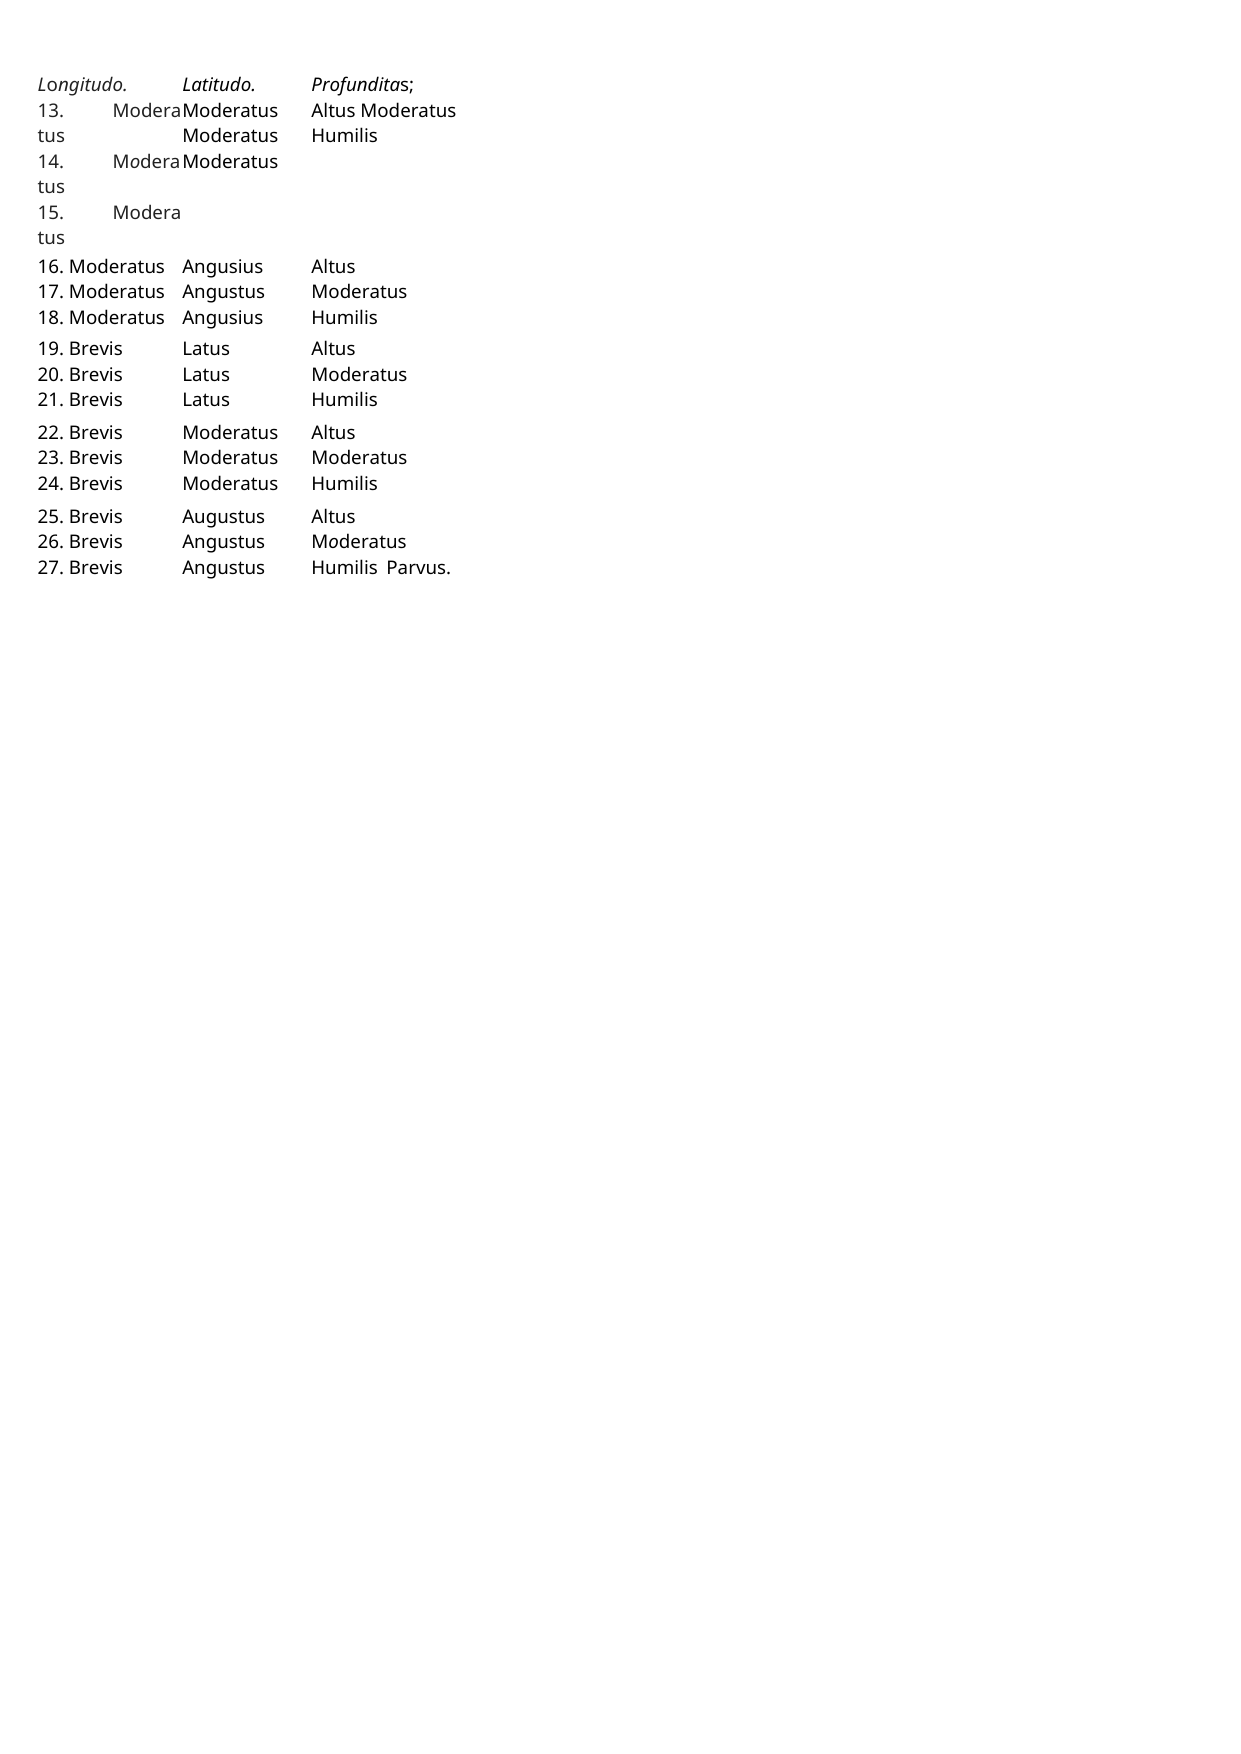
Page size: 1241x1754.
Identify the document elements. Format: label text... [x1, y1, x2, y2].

table_cell Moderatus [311, 361, 521, 387]
table_cell Augustus [182, 499, 311, 529]
table_cell Moderatus [182, 445, 311, 470]
table_cell Moderatus [182, 416, 311, 444]
table_cell Latus [182, 361, 311, 387]
table_cell 18. Moderatus [38, 304, 182, 333]
table_cell Altus [311, 333, 521, 361]
table_cell Moderatus [182, 470, 311, 499]
table_header Latitudo. Moderatus Moderatus Moderatus [182, 72, 311, 250]
table_cell Latus [182, 387, 311, 416]
table_cell Latus [182, 333, 311, 361]
table_cell Humilis [311, 470, 521, 499]
table_cell Altus [311, 499, 521, 529]
table_cell 25. Brevis [38, 499, 182, 529]
table_cell Angustus [182, 279, 311, 304]
table_cell 23. Brevis [38, 445, 182, 470]
table_cell 19. Brevis [38, 333, 182, 361]
table_cell 24. Brevis [38, 470, 182, 499]
table_cell 20. Brevis [38, 361, 182, 387]
table_cell 22. Brevis [38, 416, 182, 444]
table_cell Humilis Parvus. [311, 554, 521, 580]
table_cell 21. Brevis [38, 387, 182, 416]
table_cell Angustus [182, 554, 311, 580]
table_cell Altus [311, 416, 521, 444]
table_cell Moderatus [311, 445, 521, 470]
table_cell Moderatus [311, 279, 521, 304]
table_cell Moderatus [311, 529, 521, 554]
table_cell Angusius [182, 304, 311, 333]
table_cell Angustus [182, 529, 311, 554]
table_cell Humilis [311, 304, 521, 333]
table_header Longitudo. Moderatus Moderatus Moderatus [38, 72, 182, 250]
table_cell Altus [311, 250, 521, 279]
table_cell 17. Moderatus [38, 279, 182, 304]
table_cell Humilis [311, 387, 521, 416]
table_cell 26. Brevis [38, 529, 182, 554]
table_header Profunditas; Altus Moderatus Humilis [311, 72, 521, 250]
table_cell 16. Moderatus [38, 250, 182, 279]
table_cell Angusius [182, 250, 311, 279]
table_cell 27. Brevis [38, 554, 182, 580]
